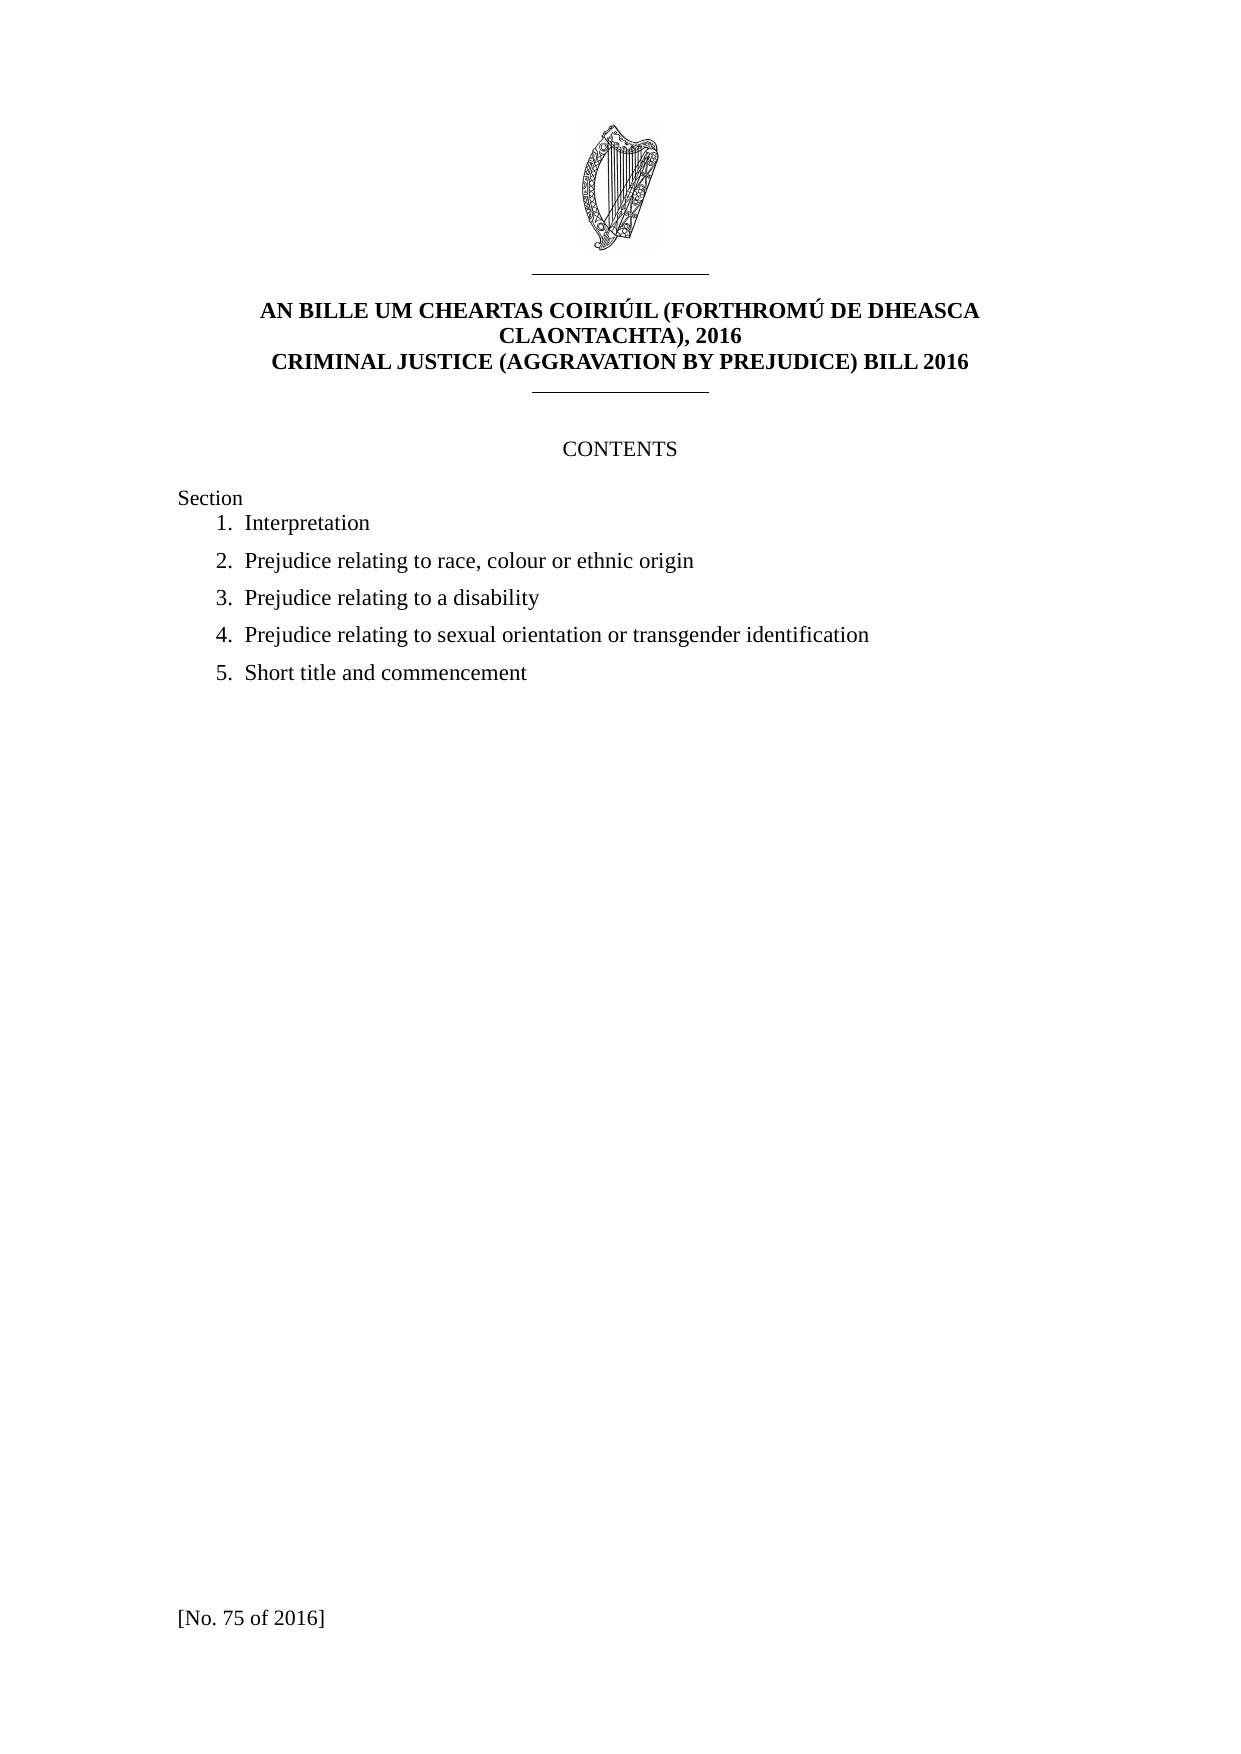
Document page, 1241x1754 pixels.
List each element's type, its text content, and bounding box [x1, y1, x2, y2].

picture [295, 117, 945, 257]
text 4. Prejudice relating to sexual orientation or transgender identification [216, 622, 1063, 648]
text 2. Prejudice relating to race, colour or ethnic origin [216, 547, 1063, 573]
text 1. Interpretation [216, 510, 1063, 536]
title Criminal Justice (Aggravation by Prejudice) Bill 2016 [177, 348, 1063, 374]
text 5. Short title and commencement [216, 659, 1063, 685]
text CONTENTS [177, 437, 1063, 462]
text 3. Prejudice relating to a disability [216, 585, 1063, 610]
title AN BILLE UM CHEARTAS COIRIÚIL (FORTHROMÚ DE DHEASCA CLAONTACHTA), 2016 [177, 297, 1063, 348]
text Section [177, 486, 1063, 510]
